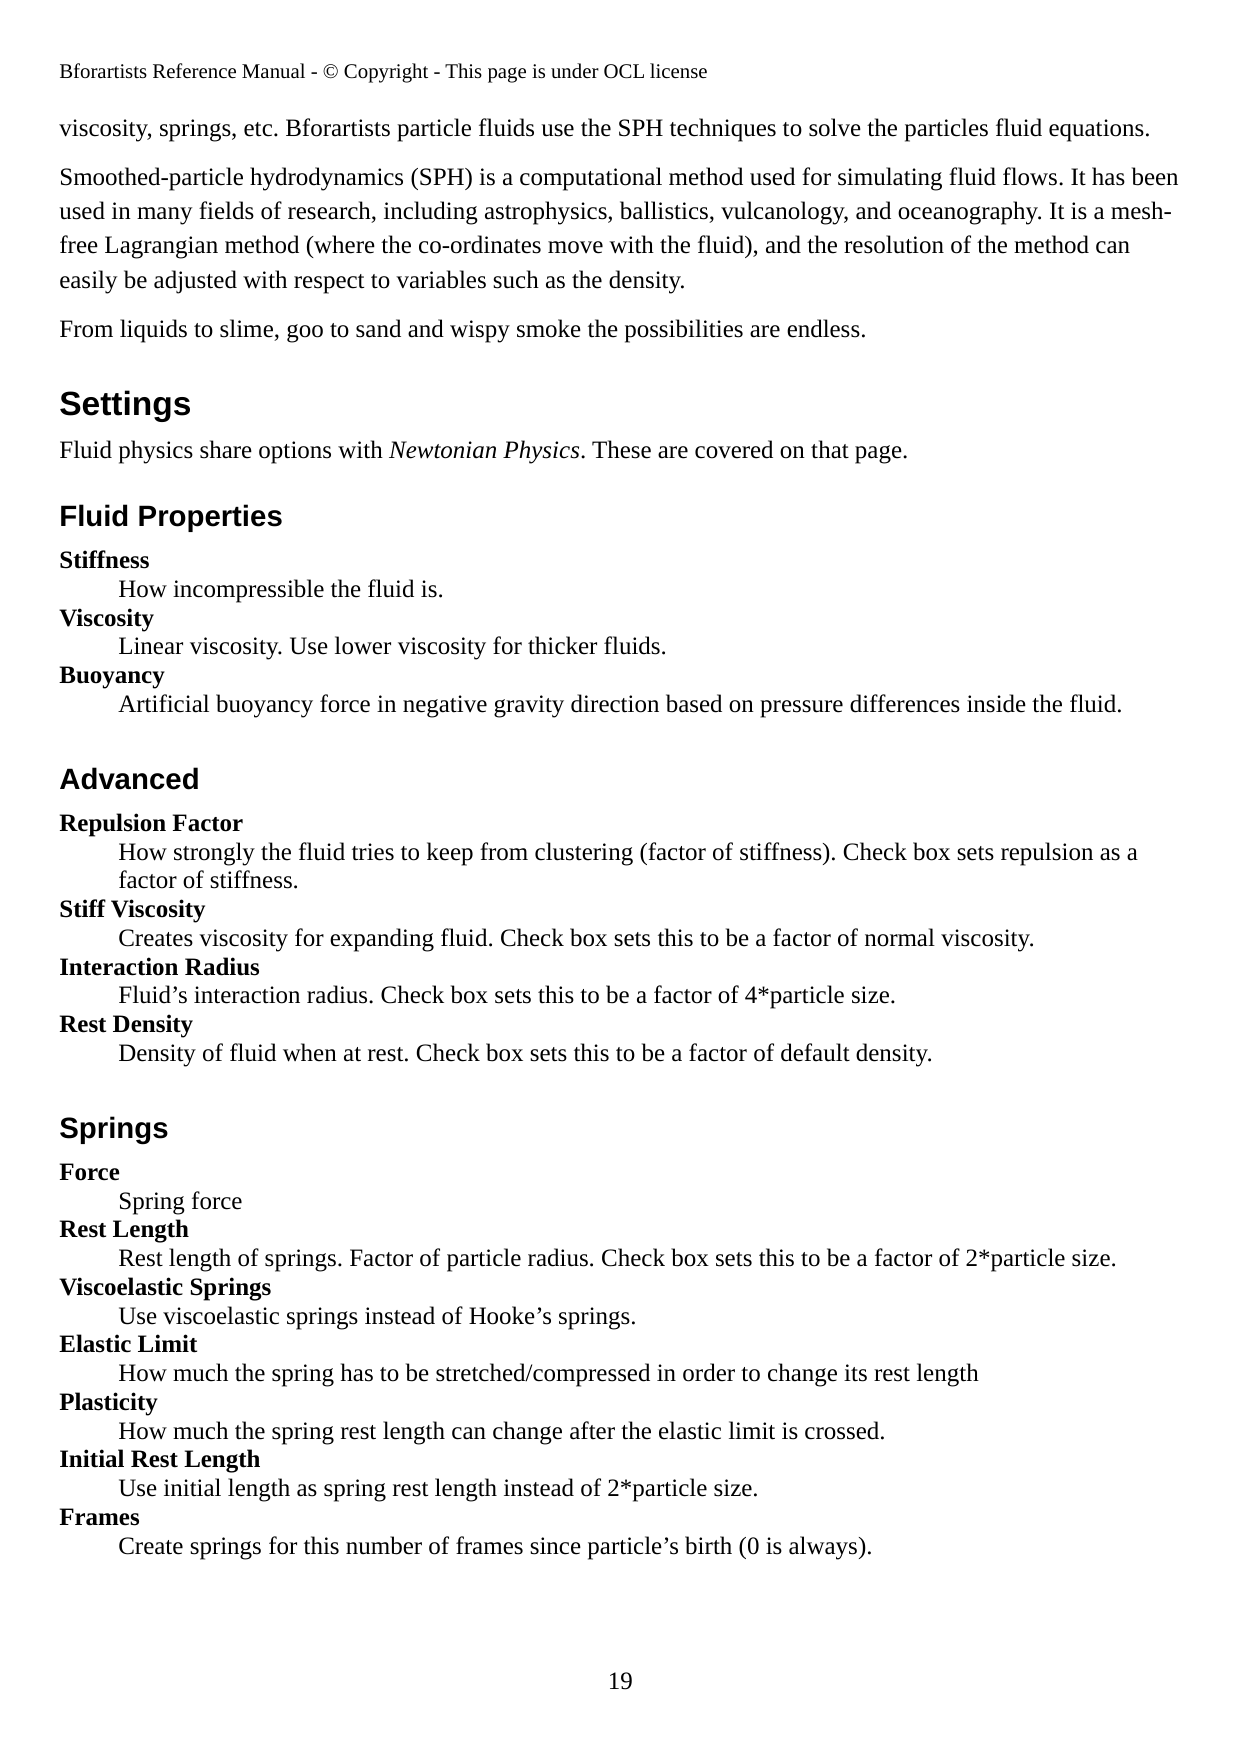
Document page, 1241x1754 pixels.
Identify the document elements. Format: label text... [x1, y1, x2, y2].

list Spring force [118, 1186, 1181, 1214]
subtitle Springs [59, 1111, 1181, 1144]
text From liquids to slime, goo to sand and wispy smoke the possibilities are endless. [59, 314, 1181, 343]
subtitle Buoyancy [59, 660, 1181, 689]
subtitle Initial Rest Length [59, 1444, 1181, 1473]
subtitle Rest Density [59, 1009, 1181, 1038]
subtitle Stiffness [59, 545, 1181, 574]
subtitle Fluid Properties [59, 499, 1181, 533]
subtitle Settings [59, 384, 1181, 423]
subtitle Viscosity [59, 603, 1181, 631]
subtitle Stiff Viscosity [59, 894, 1181, 923]
list How strongly the fluid tries to keep from clustering (factor of stiffness). Check box sets repulsion as a factor of stiffness. [118, 837, 1181, 894]
list Rest length of springs. Factor of particle radius. Check box sets this to be a factor of 2*particle size. [118, 1243, 1181, 1272]
text Smoothed-particle hydrodynamics (SPH) is a computational method used for simulating fluid flows. It has been used in many fields of research, including astrophysics, ballistics, vulcanology, and oceanography. It is a mesh-free Lagrangian method (where the co-ordinates move with the fluid), and the resolution of the method can easily be adjusted with respect to variables such as the density. [59, 162, 1181, 294]
subtitle Frames [59, 1502, 1181, 1531]
subtitle Rest Length [59, 1214, 1181, 1243]
text Fluid physics share options with Newtonian Physics. These are covered on that page. [59, 435, 1181, 464]
list Use initial length as spring rest length instead of 2*particle size. [118, 1473, 1181, 1502]
text viscosity, springs, etc. Bforartists particle fluids use the SPH techniques to solve the particles fluid equations. [59, 113, 1181, 141]
list Fluid’s interaction radius. Check box sets this to be a factor of 4*particle size. [118, 980, 1181, 1009]
subtitle Repulsion Factor [59, 808, 1181, 837]
subtitle Plasticity [59, 1387, 1181, 1416]
list Creates viscosity for expanding fluid. Check box sets this to be a factor of normal viscosity. [118, 923, 1181, 952]
subtitle Viscoelastic Springs [59, 1272, 1181, 1301]
list Linear viscosity. Use lower viscosity for thicker fluids. [118, 631, 1181, 660]
list How much the spring has to be stretched/compressed in order to change its rest length [118, 1358, 1181, 1387]
list Create springs for this number of frames since particle’s birth (0 is always). [118, 1531, 1181, 1559]
subtitle Advanced [59, 762, 1181, 795]
list Density of fluid when at rest. Check box sets this to be a factor of default density. [118, 1038, 1181, 1067]
list Use viscoelastic springs instead of Hooke’s springs. [118, 1301, 1181, 1329]
list How much the spring rest length can change after the elastic limit is crossed. [118, 1416, 1181, 1444]
subtitle Interaction Radius [59, 952, 1181, 980]
subtitle Force [59, 1157, 1181, 1186]
subtitle Elastic Limit [59, 1329, 1181, 1358]
list Artificial buoyancy force in negative gravity direction based on pressure differences inside the fluid. [118, 689, 1181, 718]
list How incompressible the fluid is. [118, 574, 1181, 603]
